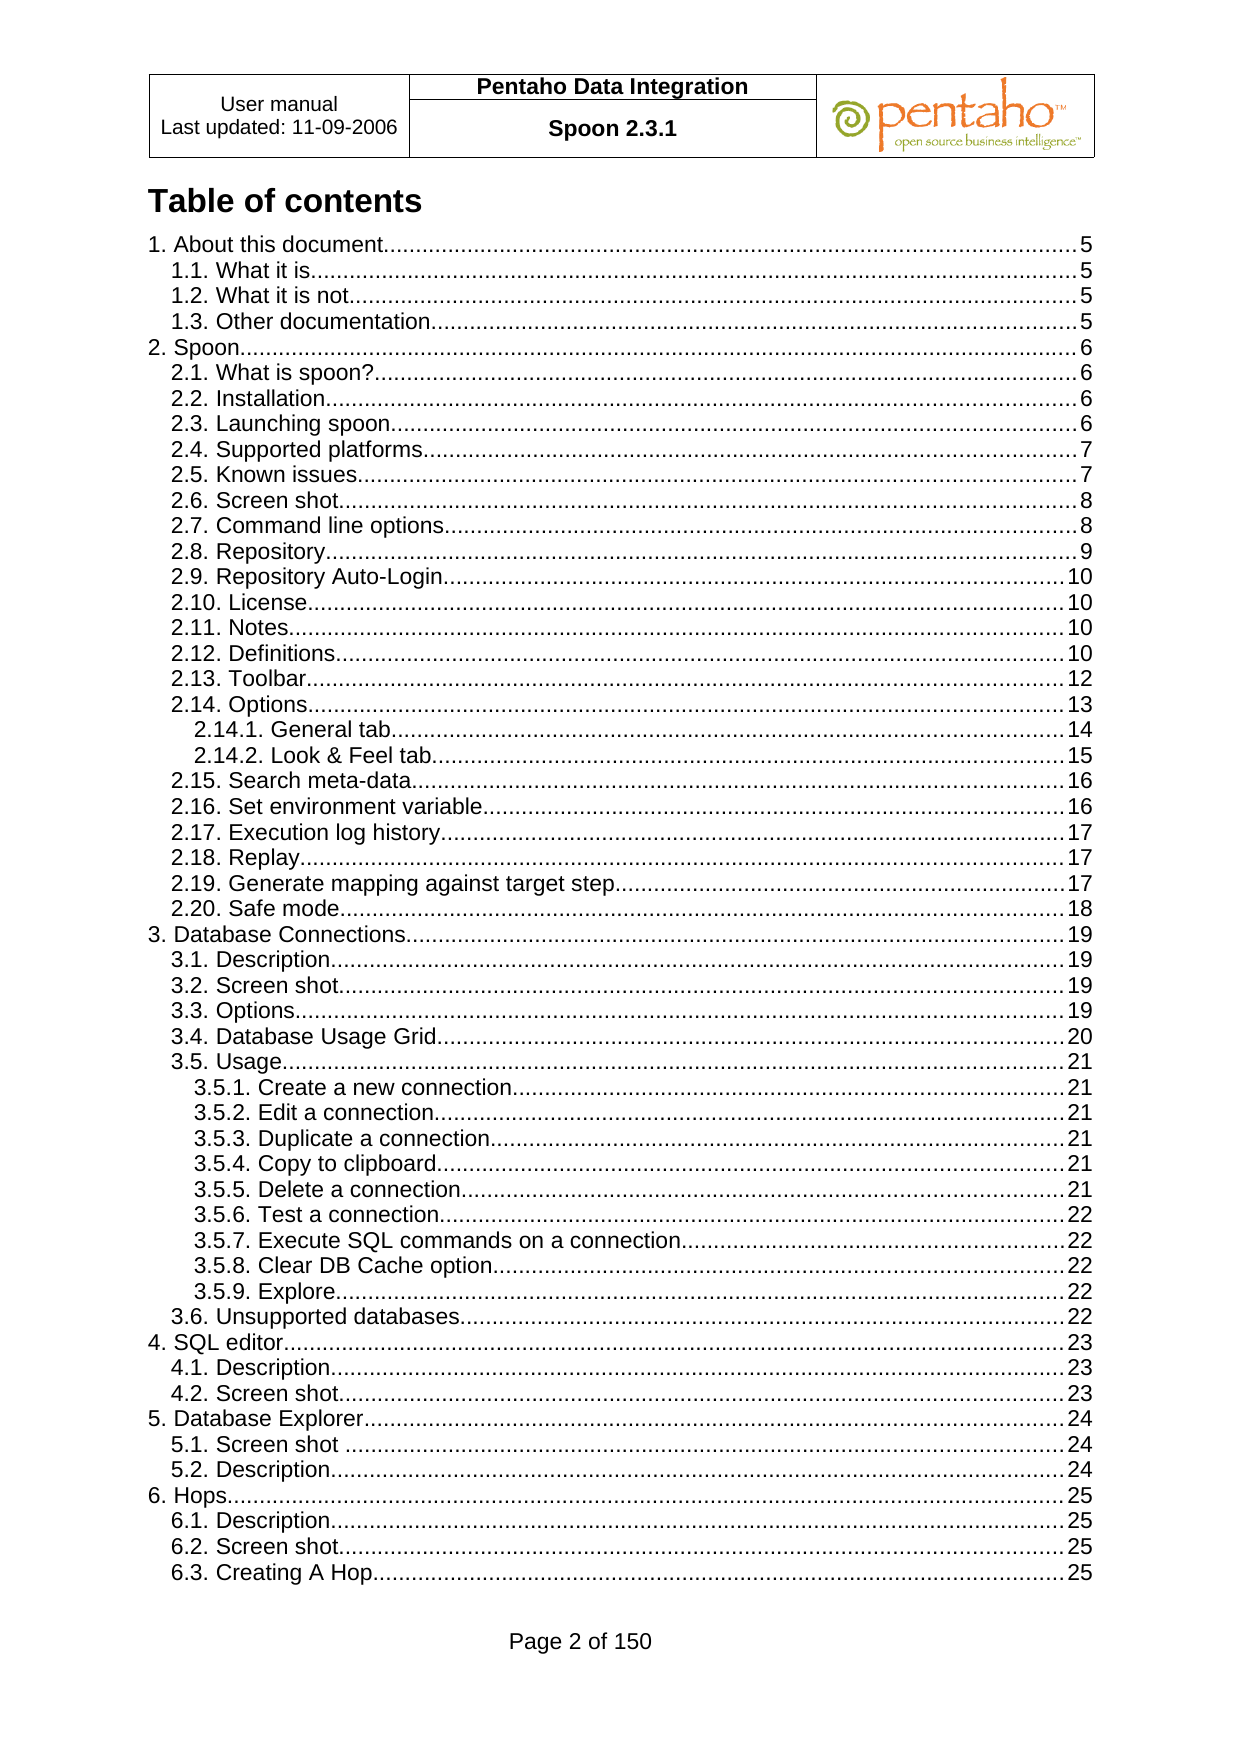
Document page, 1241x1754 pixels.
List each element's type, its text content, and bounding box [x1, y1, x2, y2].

text 3.5.4. Copy to clipboard 21 [193, 1151, 1092, 1176]
text 6. Hops 25 [148, 1483, 1092, 1508]
text 2.20. Safe mode 18 [171, 896, 1092, 921]
text 2.19. Generate mapping against target step 17 [171, 870, 1092, 896]
text 3.5.9. Explore 22 [193, 1278, 1092, 1304]
text 2.1. What is spoon? 6 [171, 360, 1092, 385]
text 2.12. Definitions 10 [171, 641, 1092, 666]
text 2.9. Repository Auto-Login 10 [171, 564, 1092, 589]
text 3.5. Usage 21 [171, 1049, 1092, 1074]
text 2.4. Supported platforms 7 [171, 436, 1092, 462]
text 2.14. Options 13 [171, 692, 1092, 717]
text 3.5.5. Delete a connection 21 [193, 1176, 1092, 1202]
text 6.2. Screen shot 25 [171, 1534, 1092, 1559]
text 2.14.2. Look & Feel tab 15 [193, 743, 1092, 768]
text 3.3. Options 19 [171, 998, 1092, 1023]
text 5.1. Screen shot 24 [171, 1432, 1092, 1457]
text 3.5.2. Edit a connection 21 [193, 1100, 1092, 1125]
subtitle Table of contents [148, 183, 1092, 220]
text 2.8. Repository 9 [171, 538, 1092, 564]
text 2.5. Known issues 7 [171, 462, 1092, 487]
text 2.7. Command line options 8 [171, 513, 1092, 538]
text 2. Spoon 6 [148, 334, 1092, 360]
text 2.10. License 10 [171, 589, 1092, 615]
text 5. Database Explorer 24 [148, 1406, 1092, 1432]
text 2.13. Toolbar 12 [171, 666, 1092, 692]
text 6.3. Creating A Hop 25 [171, 1559, 1092, 1585]
text 2.3. Launching spoon 6 [171, 411, 1092, 436]
text 2.17. Execution log history 17 [171, 819, 1092, 845]
text 3.5.1. Create a new connection 21 [193, 1074, 1092, 1100]
text 4.1. Description 23 [171, 1355, 1092, 1381]
text 4.2. Screen shot 23 [171, 1381, 1092, 1406]
text 6.1. Description 25 [171, 1508, 1092, 1534]
text 3.5.6. Test a connection 22 [193, 1202, 1092, 1227]
text 2.16. Set environment variable 16 [171, 794, 1092, 819]
text 1.2. What it is not 5 [171, 283, 1092, 309]
text 3.6. Unsupported databases 22 [171, 1304, 1092, 1329]
text 3. Database Connections 19 [148, 921, 1092, 947]
text 3.5.7. Execute SQL commands on a connection 22 [193, 1227, 1092, 1253]
text 1.3. Other documentation 5 [171, 309, 1092, 334]
text 2.2. Installation 6 [171, 385, 1092, 411]
text 4. SQL editor 23 [148, 1329, 1092, 1355]
text 3.5.8. Clear DB Cache option 22 [193, 1253, 1092, 1278]
text 1.1. What it is 5 [171, 258, 1092, 283]
text 3.4. Database Usage Grid 20 [171, 1023, 1092, 1049]
text 1. About this document 5 [148, 232, 1092, 258]
text 2.6. Screen shot 8 [171, 487, 1092, 513]
text 5.2. Description 24 [171, 1457, 1092, 1483]
text 3.2. Screen shot 19 [171, 972, 1092, 998]
text 2.11. Notes 10 [171, 615, 1092, 641]
text 2.18. Replay 17 [171, 845, 1092, 870]
text 3.1. Description 19 [171, 947, 1092, 972]
text 2.14.1. General tab 14 [193, 717, 1092, 743]
text 2.15. Search meta-data 16 [171, 768, 1092, 794]
text 3.5.3. Duplicate a connection 21 [193, 1125, 1092, 1151]
